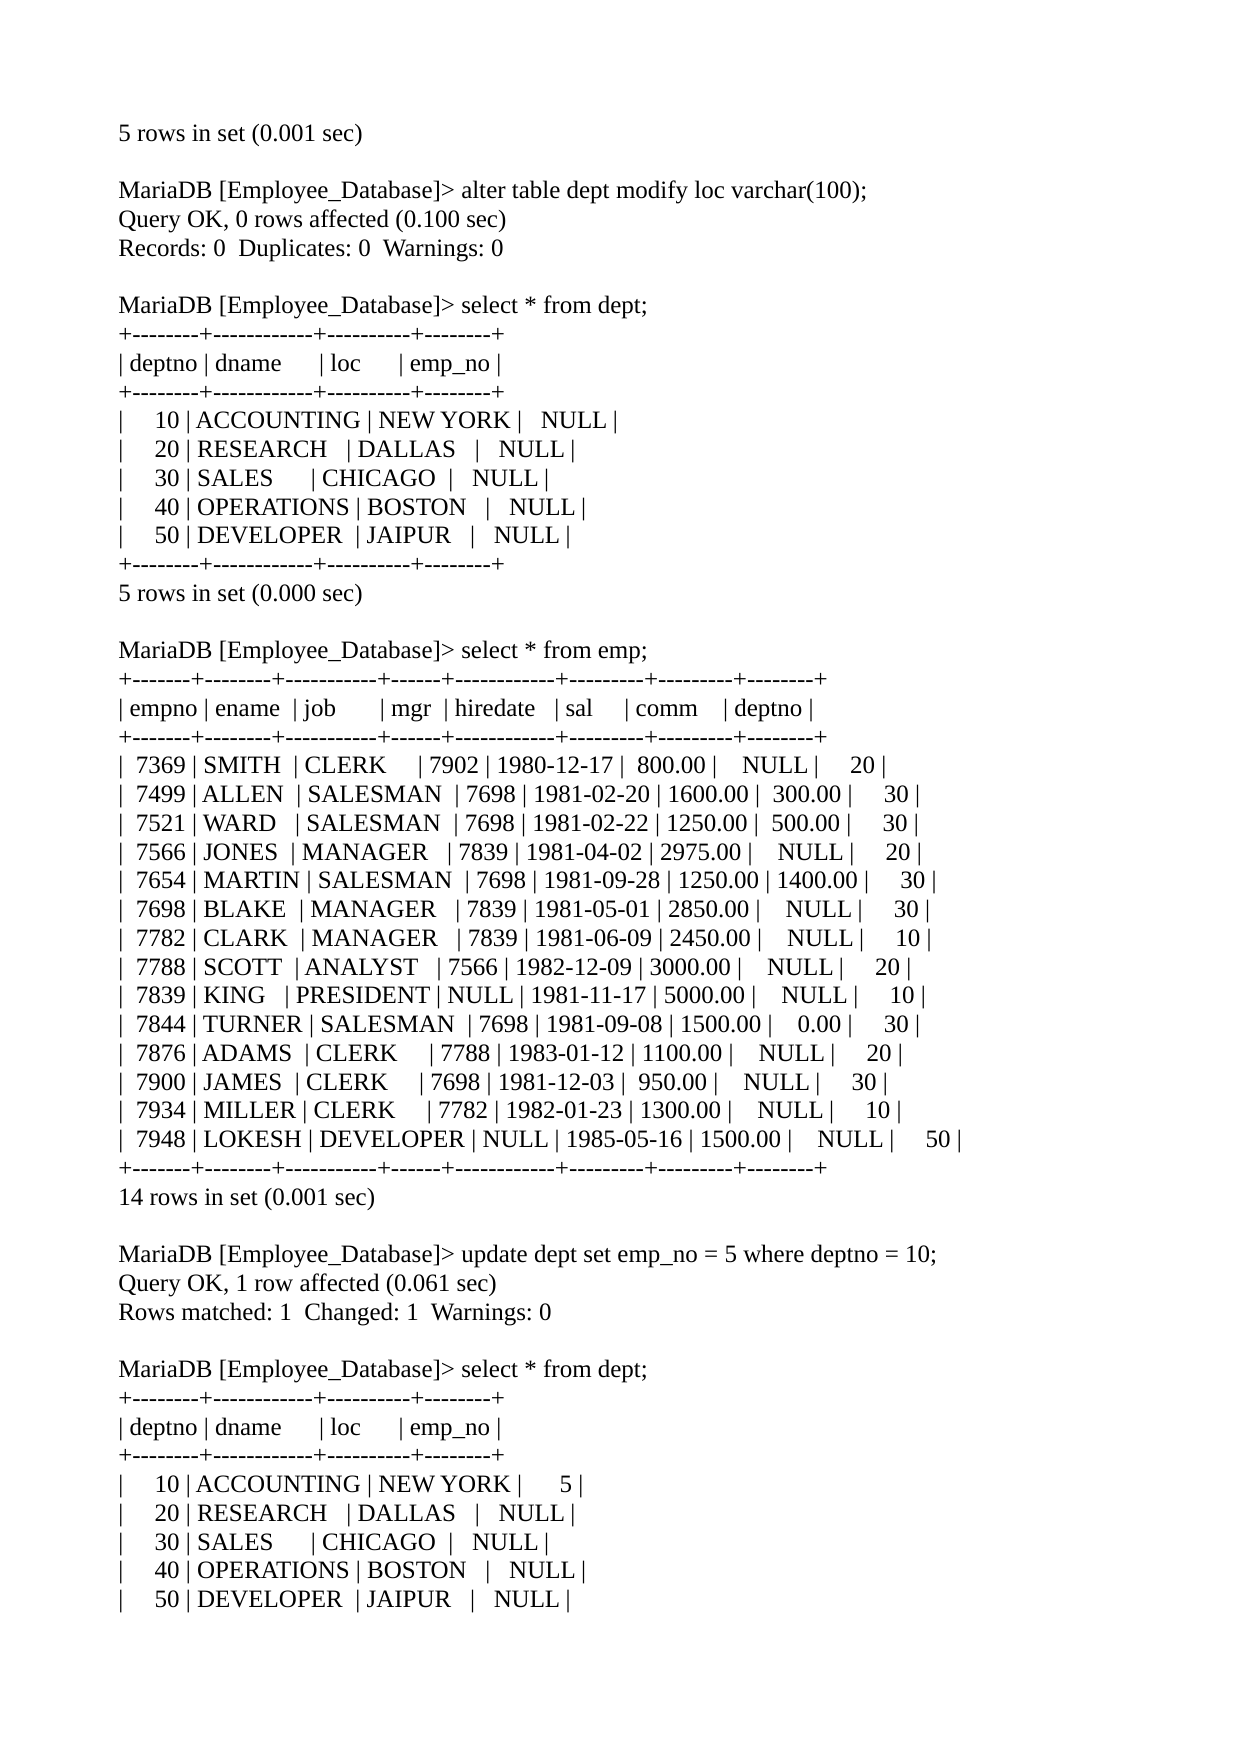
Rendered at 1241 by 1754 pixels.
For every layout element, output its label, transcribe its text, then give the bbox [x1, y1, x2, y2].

text | 7782 | CLARK | MANAGER | 7839 | 1981-06-09 | 2450.00 | NULL | 10 | [118, 923, 1122, 952]
text MariaDB [Employee_Database]> select * from emp; [118, 636, 1122, 664]
text +-------+--------+-----------+------+------------+---------+---------+--------+ [118, 664, 1122, 693]
text Query OK, 1 row affected (0.061 sec) [118, 1268, 1122, 1297]
text | 50 | DEVELOPER | JAIPUR | NULL | [118, 521, 1122, 549]
text | 50 | DEVELOPER | JAIPUR | NULL | [118, 1584, 1122, 1613]
text Rows matched: 1 Changed: 1 Warnings: 0 [118, 1297, 1122, 1326]
text | 7948 | LOKESH | DEVELOPER | NULL | 1985-05-16 | 1500.00 | NULL | 50 | [118, 1124, 1122, 1153]
text | 7900 | JAMES | CLERK | 7698 | 1981-12-03 | 950.00 | NULL | 30 | [118, 1067, 1122, 1096]
text | 40 | OPERATIONS | BOSTON | NULL | [118, 492, 1122, 521]
text | 7839 | KING | PRESIDENT | NULL | 1981-11-17 | 5000.00 | NULL | 10 | [118, 981, 1122, 1009]
text MariaDB [Employee_Database]> update dept set emp_no = 5 where deptno = 10; [118, 1239, 1122, 1268]
text | 7566 | JONES | MANAGER | 7839 | 1981-04-02 | 2975.00 | NULL | 20 | [118, 837, 1122, 866]
text | 7654 | MARTIN | SALESMAN | 7698 | 1981-09-28 | 1250.00 | 1400.00 | 30 | [118, 866, 1122, 894]
text | 30 | SALES | CHICAGO | NULL | [118, 463, 1122, 492]
text +--------+------------+----------+--------+ [118, 549, 1122, 578]
text +--------+------------+----------+--------+ [118, 319, 1122, 348]
text | deptno | dname | loc | emp_no | [118, 1412, 1122, 1441]
text | 7934 | MILLER | CLERK | 7782 | 1982-01-23 | 1300.00 | NULL | 10 | [118, 1096, 1122, 1124]
text | 10 | ACCOUNTING | NEW YORK | NULL | [118, 406, 1122, 434]
text +-------+--------+-----------+------+------------+---------+---------+--------+ [118, 722, 1122, 751]
text | 20 | RESEARCH | DALLAS | NULL | [118, 434, 1122, 463]
text | empno | ename | job | mgr | hiredate | sal | comm | deptno | [118, 693, 1122, 722]
text +--------+------------+----------+--------+ [118, 1383, 1122, 1412]
text | deptno | dname | loc | emp_no | [118, 348, 1122, 377]
text | 7521 | WARD | SALESMAN | 7698 | 1981-02-22 | 1250.00 | 500.00 | 30 | [118, 808, 1122, 837]
text | 7499 | ALLEN | SALESMAN | 7698 | 1981-02-20 | 1600.00 | 300.00 | 30 | [118, 779, 1122, 808]
text | 7844 | TURNER | SALESMAN | 7698 | 1981-09-08 | 1500.00 | 0.00 | 30 | [118, 1009, 1122, 1038]
text +--------+------------+----------+--------+ [118, 377, 1122, 406]
text | 7788 | SCOTT | ANALYST | 7566 | 1982-12-09 | 3000.00 | NULL | 20 | [118, 952, 1122, 981]
text | 10 | ACCOUNTING | NEW YORK | 5 | [118, 1469, 1122, 1498]
text | 7698 | BLAKE | MANAGER | 7839 | 1981-05-01 | 2850.00 | NULL | 30 | [118, 894, 1122, 923]
text | 7876 | ADAMS | CLERK | 7788 | 1983-01-12 | 1100.00 | NULL | 20 | [118, 1038, 1122, 1067]
text Records: 0 Duplicates: 0 Warnings: 0 [118, 233, 1122, 262]
text | 40 | OPERATIONS | BOSTON | NULL | [118, 1556, 1122, 1584]
text 14 rows in set (0.001 sec) [118, 1182, 1122, 1211]
text | 20 | RESEARCH | DALLAS | NULL | [118, 1498, 1122, 1527]
text | 7369 | SMITH | CLERK | 7902 | 1980-12-17 | 800.00 | NULL | 20 | [118, 751, 1122, 779]
text MariaDB [Employee_Database]> select * from dept; [118, 1354, 1122, 1383]
text Query OK, 0 rows affected (0.100 sec) [118, 204, 1122, 233]
text 5 rows in set (0.001 sec) [118, 118, 1122, 147]
text MariaDB [Employee_Database]> alter table dept modify loc varchar(100); [118, 176, 1122, 204]
text +-------+--------+-----------+------+------------+---------+---------+--------+ [118, 1153, 1122, 1182]
text MariaDB [Employee_Database]> select * from dept; [118, 291, 1122, 319]
text | 30 | SALES | CHICAGO | NULL | [118, 1527, 1122, 1556]
text 5 rows in set (0.000 sec) [118, 578, 1122, 607]
text +--------+------------+----------+--------+ [118, 1441, 1122, 1469]
